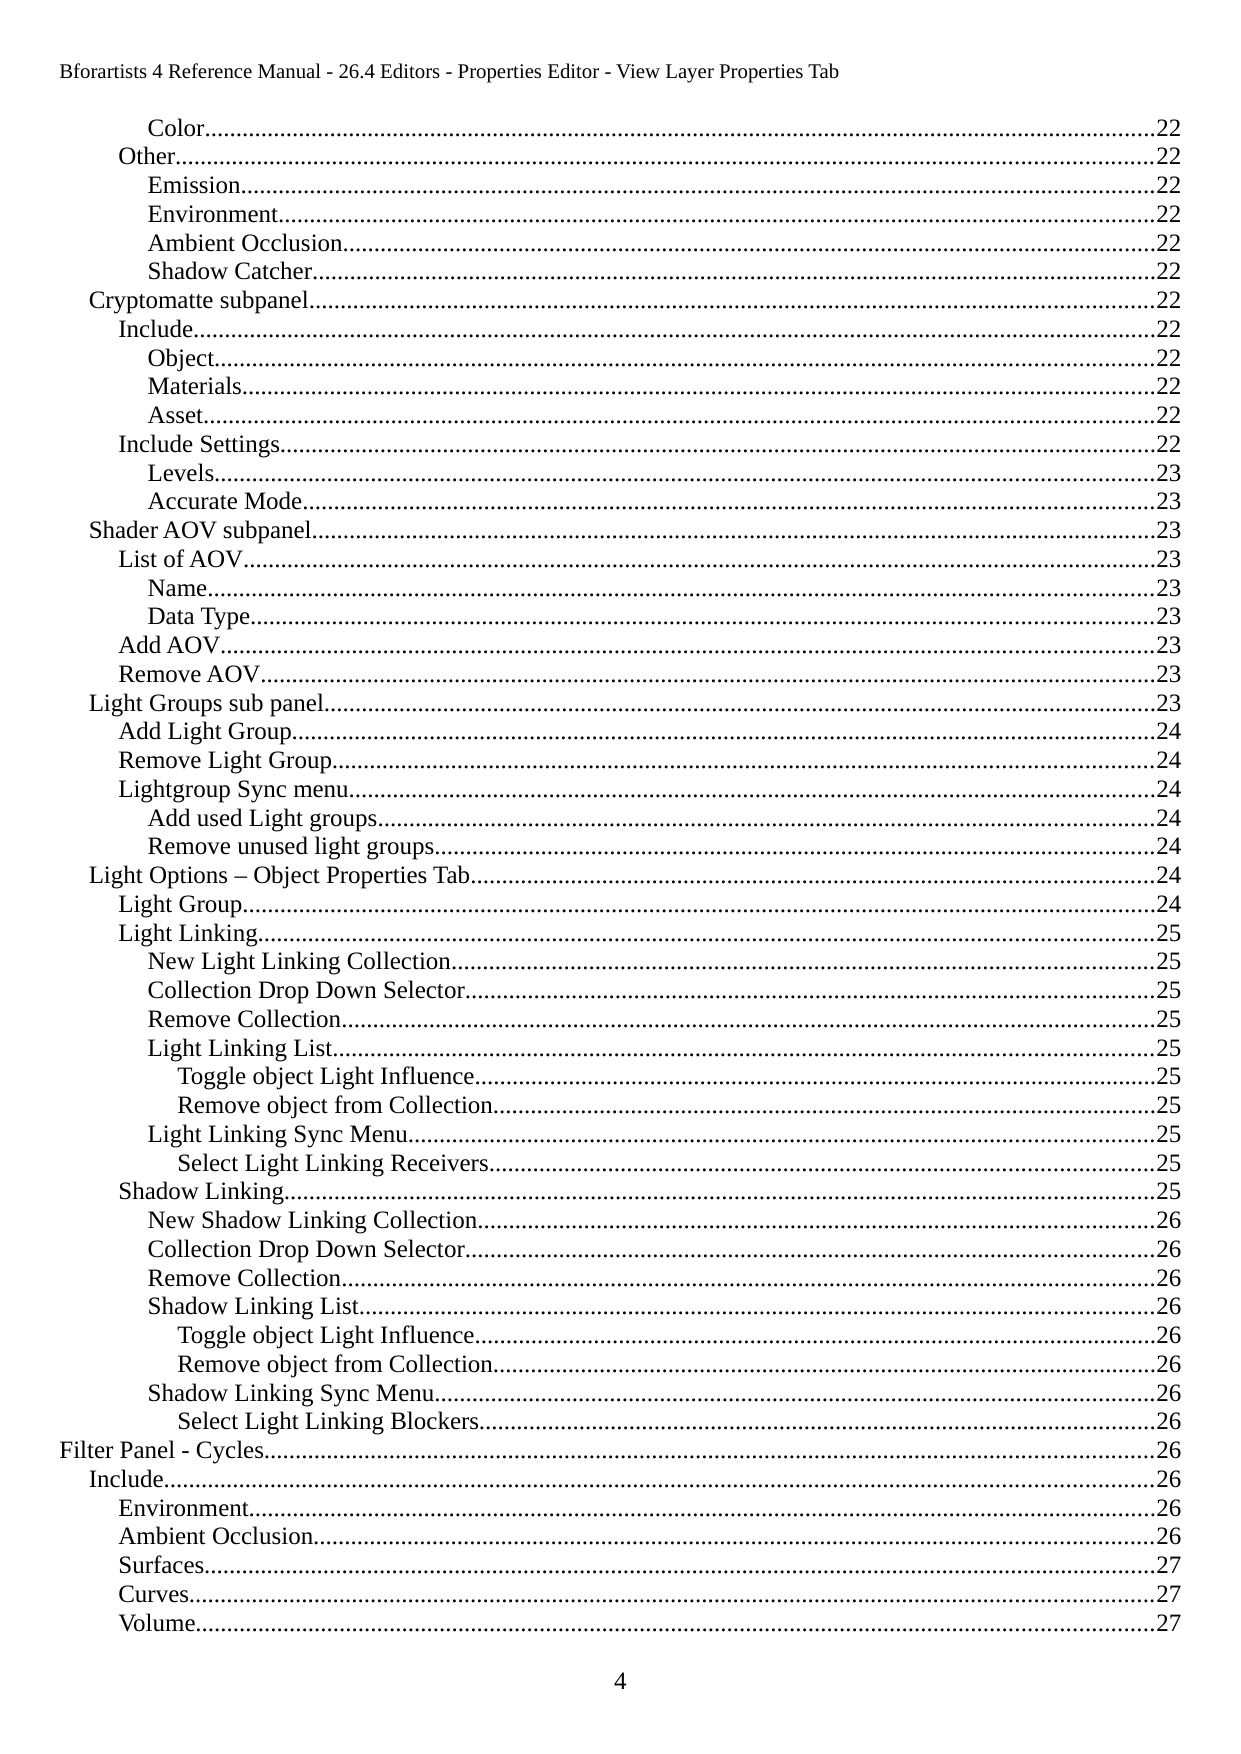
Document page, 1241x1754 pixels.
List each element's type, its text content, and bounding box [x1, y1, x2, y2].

text Add AOV 23 [118, 630, 1181, 659]
text Remove object from Collection 26 [177, 1349, 1181, 1378]
text Surfaces 27 [118, 1550, 1181, 1579]
text New Shadow Linking Collection 26 [147, 1205, 1181, 1234]
text Shadow Linking 25 [118, 1176, 1181, 1205]
text Materials 22 [147, 371, 1181, 400]
text Collection Drop Down Selector 25 [147, 975, 1181, 1004]
text Remove AOV 23 [118, 659, 1181, 688]
text Remove Collection 26 [147, 1263, 1181, 1291]
text Collection Drop Down Selector 26 [147, 1234, 1181, 1263]
text Toggle object Light Influence 25 [177, 1061, 1181, 1090]
text Filter Panel - Cycles 26 [59, 1435, 1181, 1464]
text Shadow Linking List 26 [147, 1291, 1181, 1320]
text Toggle object Light Influence 26 [177, 1320, 1181, 1349]
text Light Linking 25 [118, 918, 1181, 946]
text Light Group 24 [118, 889, 1181, 918]
text Include Settings 22 [118, 429, 1181, 458]
text Light Groups sub panel 23 [88, 688, 1181, 716]
text Levels 23 [147, 458, 1181, 486]
text Asset 22 [147, 400, 1181, 429]
text Remove Collection 25 [147, 1004, 1181, 1033]
text Environment 26 [118, 1493, 1181, 1521]
text Light Linking List 25 [147, 1033, 1181, 1061]
text New Light Linking Collection 25 [147, 946, 1181, 975]
text Color 22 [147, 113, 1181, 141]
text Volume 27 [118, 1608, 1181, 1636]
text List of AOV 23 [118, 544, 1181, 573]
text Ambient Occlusion 22 [147, 228, 1181, 256]
text Remove object from Collection 25 [177, 1090, 1181, 1119]
text Other 22 [118, 141, 1181, 170]
text Light Options – Object Properties Tab 24 [88, 860, 1181, 889]
text Accurate Mode 23 [147, 486, 1181, 515]
text Ambient Occlusion 26 [118, 1521, 1181, 1550]
text Data Type 23 [147, 601, 1181, 630]
text Object 22 [147, 343, 1181, 371]
text Shadow Linking Sync Menu 26 [147, 1378, 1181, 1406]
text Add Light Group 24 [118, 716, 1181, 745]
text Remove Light Group 24 [118, 745, 1181, 774]
text Shader AOV subpanel 23 [88, 515, 1181, 544]
text Include 22 [118, 314, 1181, 343]
text Emission 22 [147, 170, 1181, 199]
text Shadow Catcher 22 [147, 256, 1181, 285]
text Select Light Linking Blockers 26 [177, 1406, 1181, 1435]
text Select Light Linking Receivers 25 [177, 1148, 1181, 1176]
text Include 26 [88, 1464, 1181, 1493]
text Curves 27 [118, 1579, 1181, 1608]
text Add used Light groups 24 [147, 803, 1181, 831]
text Remove unused light groups 24 [147, 831, 1181, 860]
text Cryptomatte subpanel 22 [88, 285, 1181, 314]
text Lightgroup Sync menu 24 [118, 774, 1181, 803]
text Environment 22 [147, 199, 1181, 228]
text Name 23 [147, 573, 1181, 601]
text Light Linking Sync Menu 25 [147, 1119, 1181, 1148]
